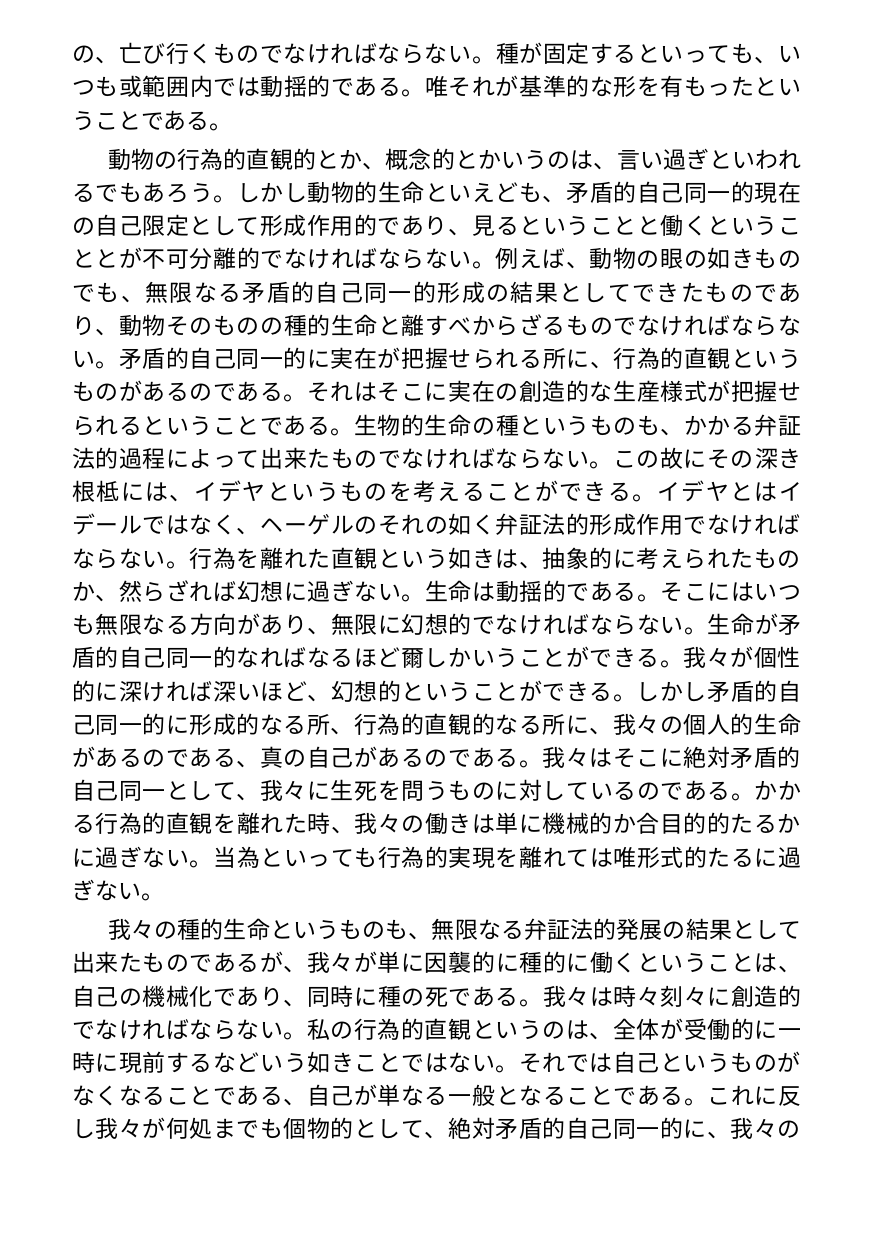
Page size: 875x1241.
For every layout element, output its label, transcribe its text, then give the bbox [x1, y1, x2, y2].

text の、亡び行くものでなければならない。種が固定するといっても、いつも或範囲内では動揺的である。唯それが基準的な形を有もったということである。 [72, 36, 802, 136]
text 我々の種的生命というものも、無限なる弁証法的発展の結果として出来たものであるが、我々が単に因襲的に種的に働くということは、自己の機械化であり、同時に種の死である。我々は時々刻々に創造的でなければならない。私の行為的直観というのは、全体が受働的に一時に現前するなどいう如きことではない。それでは自己というものがなくなることである、自己が単なる一般となることである。これに反し我々が何処までも個物的として、絶対矛盾的自己同一的に、我々の [72, 912, 802, 1144]
text 動物の行為的直観的とか、概念的とかいうのは、言い過ぎといわれるでもあろう。しかし動物的生命といえども、矛盾的自己同一的現在の自己限定として形成作用的であり、見るということと働くということとが不可分離的でなければならない。例えば、動物の眼の如きものでも、無限なる矛盾的自己同一的形成の結果としてできたものであり、動物そのものの種的生命と離すべからざるものでなければならない。矛盾的自己同一的に実在が把握せられる所に、行為的直観というものがあるのである。それはそこに実在の創造的な生産様式が把握せられるということである。生物的生命の種というものも、かかる弁証法的過程によって出来たものでなければならない。この故にその深き根柢には、イデヤというものを考えることができる。イデヤとはイデールではなく、ヘーゲルのそれの如く弁証法的形成作用でなければならない。行為を離れた直観という如きは、抽象的に考えられたものか、然らざれば幻想に過ぎない。生命は動揺的である。そこにはいつも無限なる方向があり、無限に幻想的でなければならない。生命が矛盾的自己同一的なればなるほど爾しかいうことができる。我々が個性的に深ければ深いほど、幻想的ということができる。しかし矛盾的自己同一的に形成的なる所、行為的直観的なる所に、我々の個人的生命があるのである、真の自己があるのである。我々はそこに絶対矛盾的自己同一として、我々に生死を問うものに対しているのである。かかる行為的直観を離れた時、我々の働きは単に機械的か合目的的たるかに過ぎない。当為といっても行為的実現を離れては唯形式的たるに過ぎない。 [72, 142, 802, 906]
